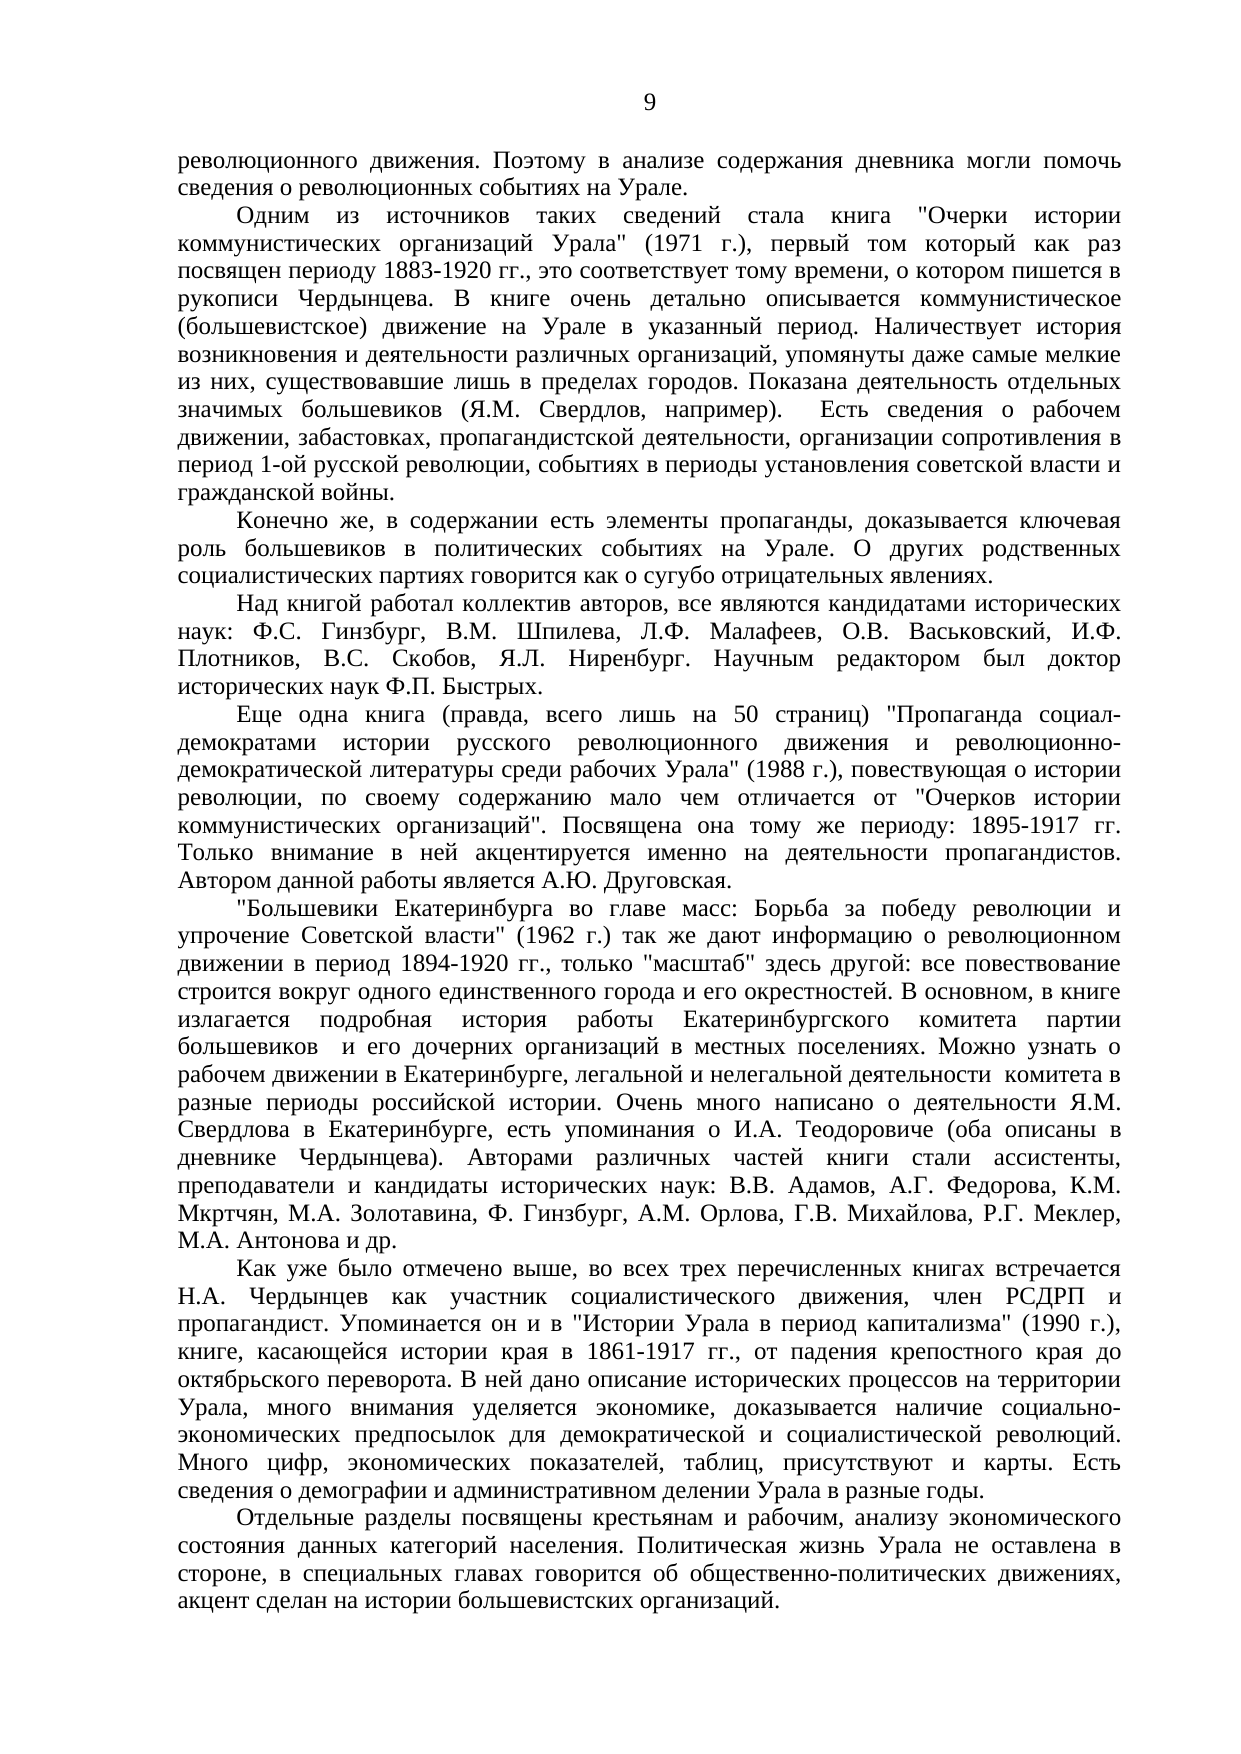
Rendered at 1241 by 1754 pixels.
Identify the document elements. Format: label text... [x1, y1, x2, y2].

text Конечно же, в содержании есть элементы пропаганды, доказывается ключевая роль большевиков в политических событиях на Урале. О других родственных социалистических партиях говорится как о сугубо отрицательных явлениях. [177, 506, 1122, 589]
text Отдельные разделы посвящены крестьянам и рабочим, анализу экономического состояния данных категорий населения. Политическая жизнь Урала не оставлена в стороне, в специальных главах говорится об общественно-политических движениях, акцент сделан на истории большевистских организаций. [177, 1503, 1122, 1614]
text Еще одна книга (правда, всего лишь на 50 страниц) "Пропаганда социал-демократами истории русского революционного движения и революционно-демократической литературы среди рабочих Урала" (1988 г.), повествующая о истории революции, по своему содержанию мало чем отличается от "Очерков истории коммунистических организаций". Посвящена она тому же периоду: 1895-1917 гг. Только внимание в ней акцентируется именно на деятельности пропагандистов. Автором данной работы является А.Ю. Друговская. [177, 700, 1122, 894]
text "Большевики Екатеринбурга во главе масс: Борьба за победу революции и упрочение Советской власти" (1962 г.) так же дают информацию о революционном движении в период 1894-1920 гг., только "масштаб" здесь другой: все повествование строится вокруг одного единственного города и его окрестностей. В основном, в книге излагается подробная история работы Екатеринбургского комитета партии большевиков и его дочерних организаций в местных поселениях. Можно узнать о рабочем движении в Екатеринбурге, легальной и нелегальной деятельности комитета в разные периоды российской истории. Очень много написано о деятельности Я.М. Свердлова в Екатеринбурге, есть упоминания о И.А. Теодоровиче (оба описаны в дневнике Чердынцева). Авторами различных частей книги стали ассистенты, преподаватели и кандидаты исторических наук: В.В. Адамов, А.Г. Федорова, К.М. Мкртчян, М.А. Золотавина, Ф. Гинзбург, А.М. Орлова, Г.В. Михайлова, Р.Г. Меклер, М.А. Антонова и др. [177, 894, 1122, 1254]
text Одним из источников таких сведений стала книга "Очерки истории коммунистических организаций Урала" (1971 г.), первый том который как раз посвящен периоду 1883-1920 гг., это соответствует тому времени, о котором пишется в рукописи Чердынцева. В книге очень детально описывается коммунистическое (большевистское) движение на Урале в указанный период. Наличествует история возникновения и деятельности различных организаций, упомянуты даже самые мелкие из них, существовавшие лишь в пределах городов. Показана деятельность отдельных значимых большевиков (Я.М. Свердлов, например). Есть сведения о рабочем движении, забастовках, пропагандистской деятельности, организации сопротивления в период 1-ой русской революции, событиях в периоды установления советской власти и гражданской войны. [177, 201, 1122, 506]
text Над книгой работал коллектив авторов, все являются кандидатами исторических наук: Ф.С. Гинзбург, В.М. Шпилева, Л.Ф. Малафеев, О.В. Васьковский, И.Ф. Плотников, В.С. Скобов, Я.Л. Ниренбург. Научным редактором был доктор исторических наук Ф.П. Быстрых. [177, 589, 1122, 700]
text революционного движения. Поэтому в анализе содержания дневника могли помочь сведения о революционных событиях на Урале. [177, 146, 1122, 201]
text Как уже было отмечено выше, во всех трех перечисленных книгах встречается Н.А. Чердынцев как участник социалистического движения, член РСДРП и пропагандист. Упоминается он и в "Истории Урала в период капитализма" (1990 г.), книге, касающейся истории края в 1861-1917 гг., от падения крепостного края до октябрьского переворота. В ней дано описание исторических процессов на территории Урала, много внимания уделяется экономике, доказывается наличие социально-экономических предпосылок для демократической и социалистической революций. Много цифр, экономических показателей, таблиц, присутствуют и карты. Есть сведения о демографии и административном делении Урала в разные годы. [177, 1254, 1122, 1503]
